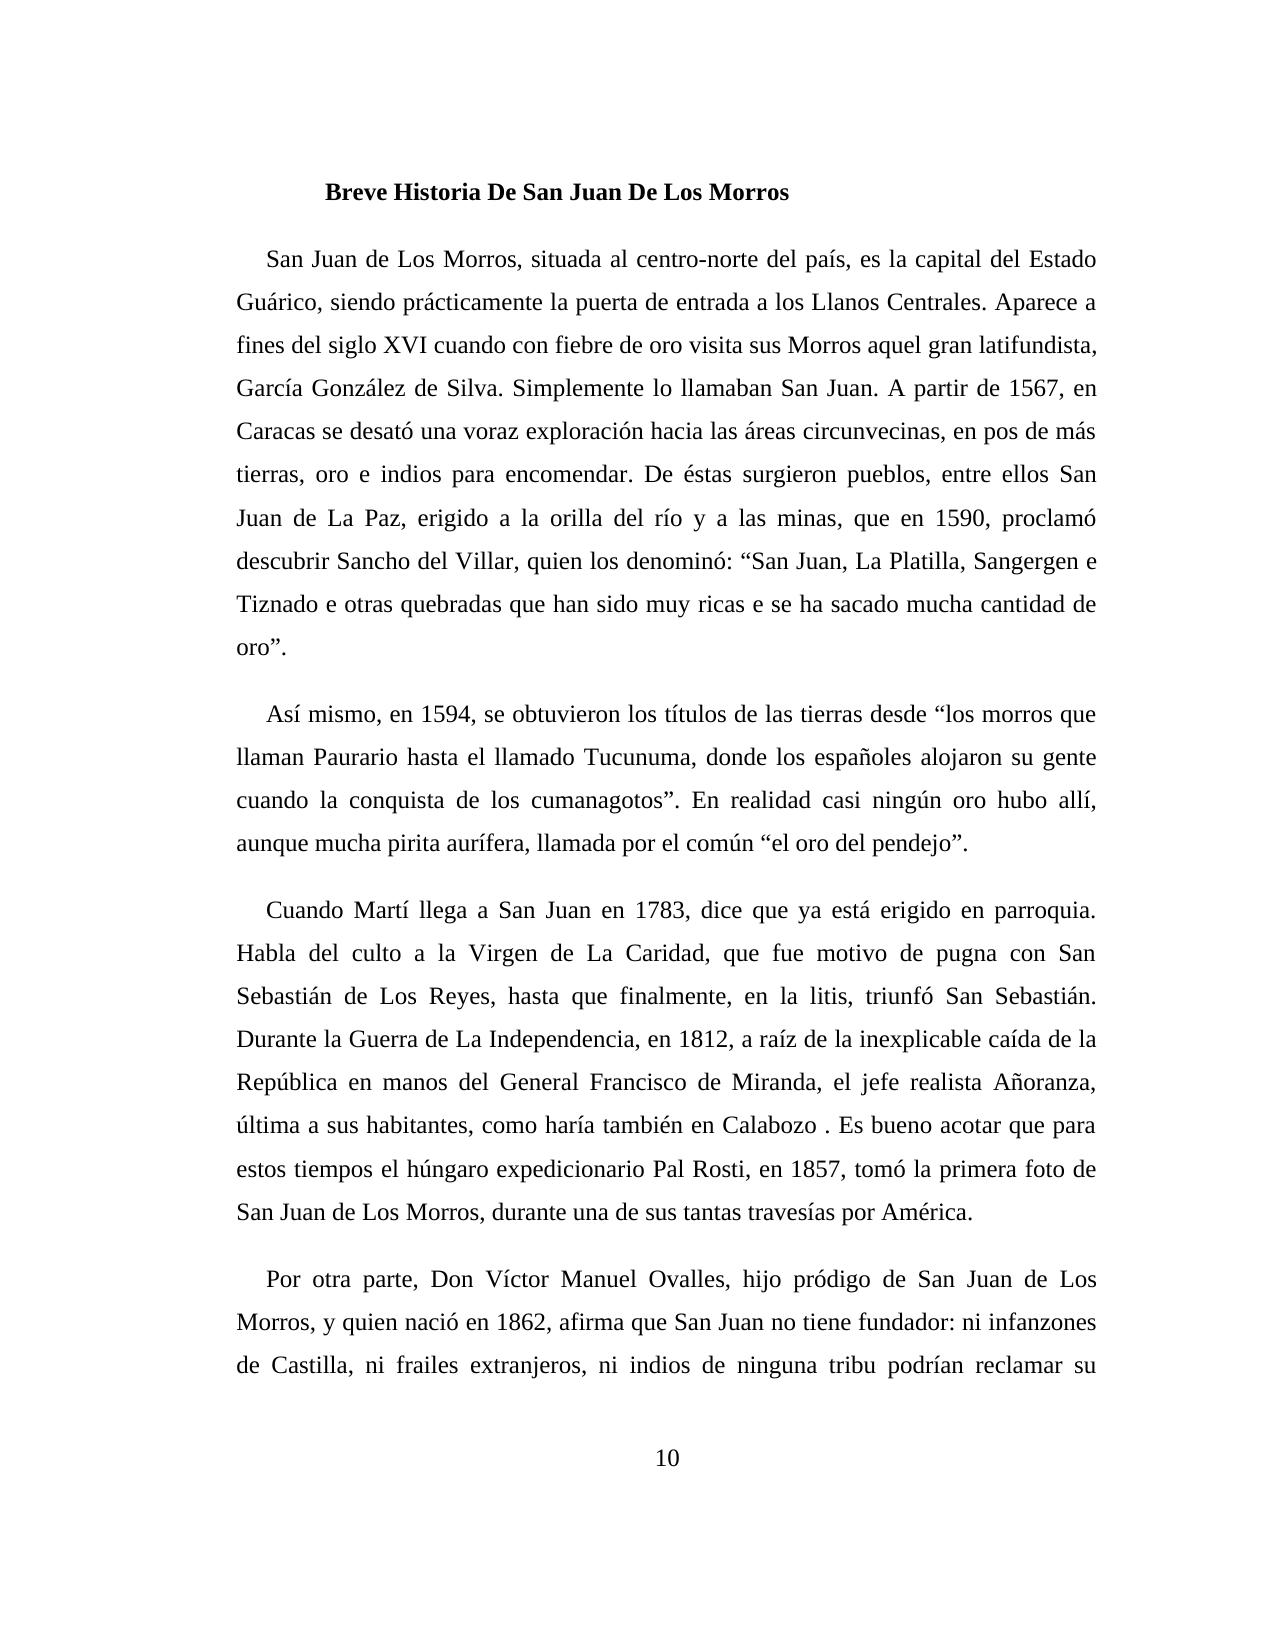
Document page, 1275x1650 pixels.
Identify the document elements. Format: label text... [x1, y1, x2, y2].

text Así mismo, en 1594, se obtuvieron los títulos de las tierras desde “los morros que llaman Paurario hasta el llamado Tucunuma, donde los españoles alojaron su gente cuando la conquista de los cumanagotos”. En realidad casi ningún oro hubo allí, aunque mucha pirita aurífera, llamada por el común “el oro del pendejo”. [236, 699, 1098, 857]
subtitle Breve Historia De San Juan De Los Morros [236, 177, 1098, 206]
text Cuando Martí llega a San Juan en 1783, dice que ya está erigido en parroquia. Habla del culto a la Virgen de La Caridad, que fue motivo de pugna con San Sebastián de Los Reyes, hasta que finalmente, en la litis, triunfó San Sebastián. Durante la Guerra de La Independencia, en 1812, a raíz de la inexplicable caída de la República en manos del General Francisco de Miranda, el jefe realista Añoranza, última a sus habitantes, como haría también en Calabozo . Es bueno acotar que para estos tiempos el húngaro expedicionario Pal Rosti, en 1857, tomó la primera foto de San Juan de Los Morros, durante una de sus tantas travesías por América. [236, 895, 1098, 1226]
text Por otra parte, Don Víctor Manuel Ovalles, hijo pródigo de San Juan de Los Morros, y quien nació en 1862, afirma que San Juan no tiene fundador: ni infanzones de Castilla, ni frailes extranjeros, ni indios de ninguna tribu podrían reclamar su [236, 1264, 1098, 1379]
text San Juan de Los Morros, situada al centro-norte del país, es la capital del Estado Guárico, siendo prácticamente la puerta de entrada a los Llanos Centrales. Aparece a fines del siglo XVI cuando con fiebre de oro visita sus Morros aquel gran latifundista, García González de Silva. Simplemente lo llamaban San Juan. A partir de 1567, en Caracas se desató una voraz exploración hacia las áreas circunvecinas, en pos de más tierras, oro e indios para encomendar. De éstas surgieron pueblos, entre ellos San Juan de La Paz, erigido a la orilla del río y a las minas, que en 1590, proclamó descubrir Sancho del Villar, quien los denominó: “San Juan, La Platilla, Sangergen e Tiznado e otras quebradas que han sido muy ricas e se ha sacado mucha cantidad de oro”. [236, 244, 1098, 661]
